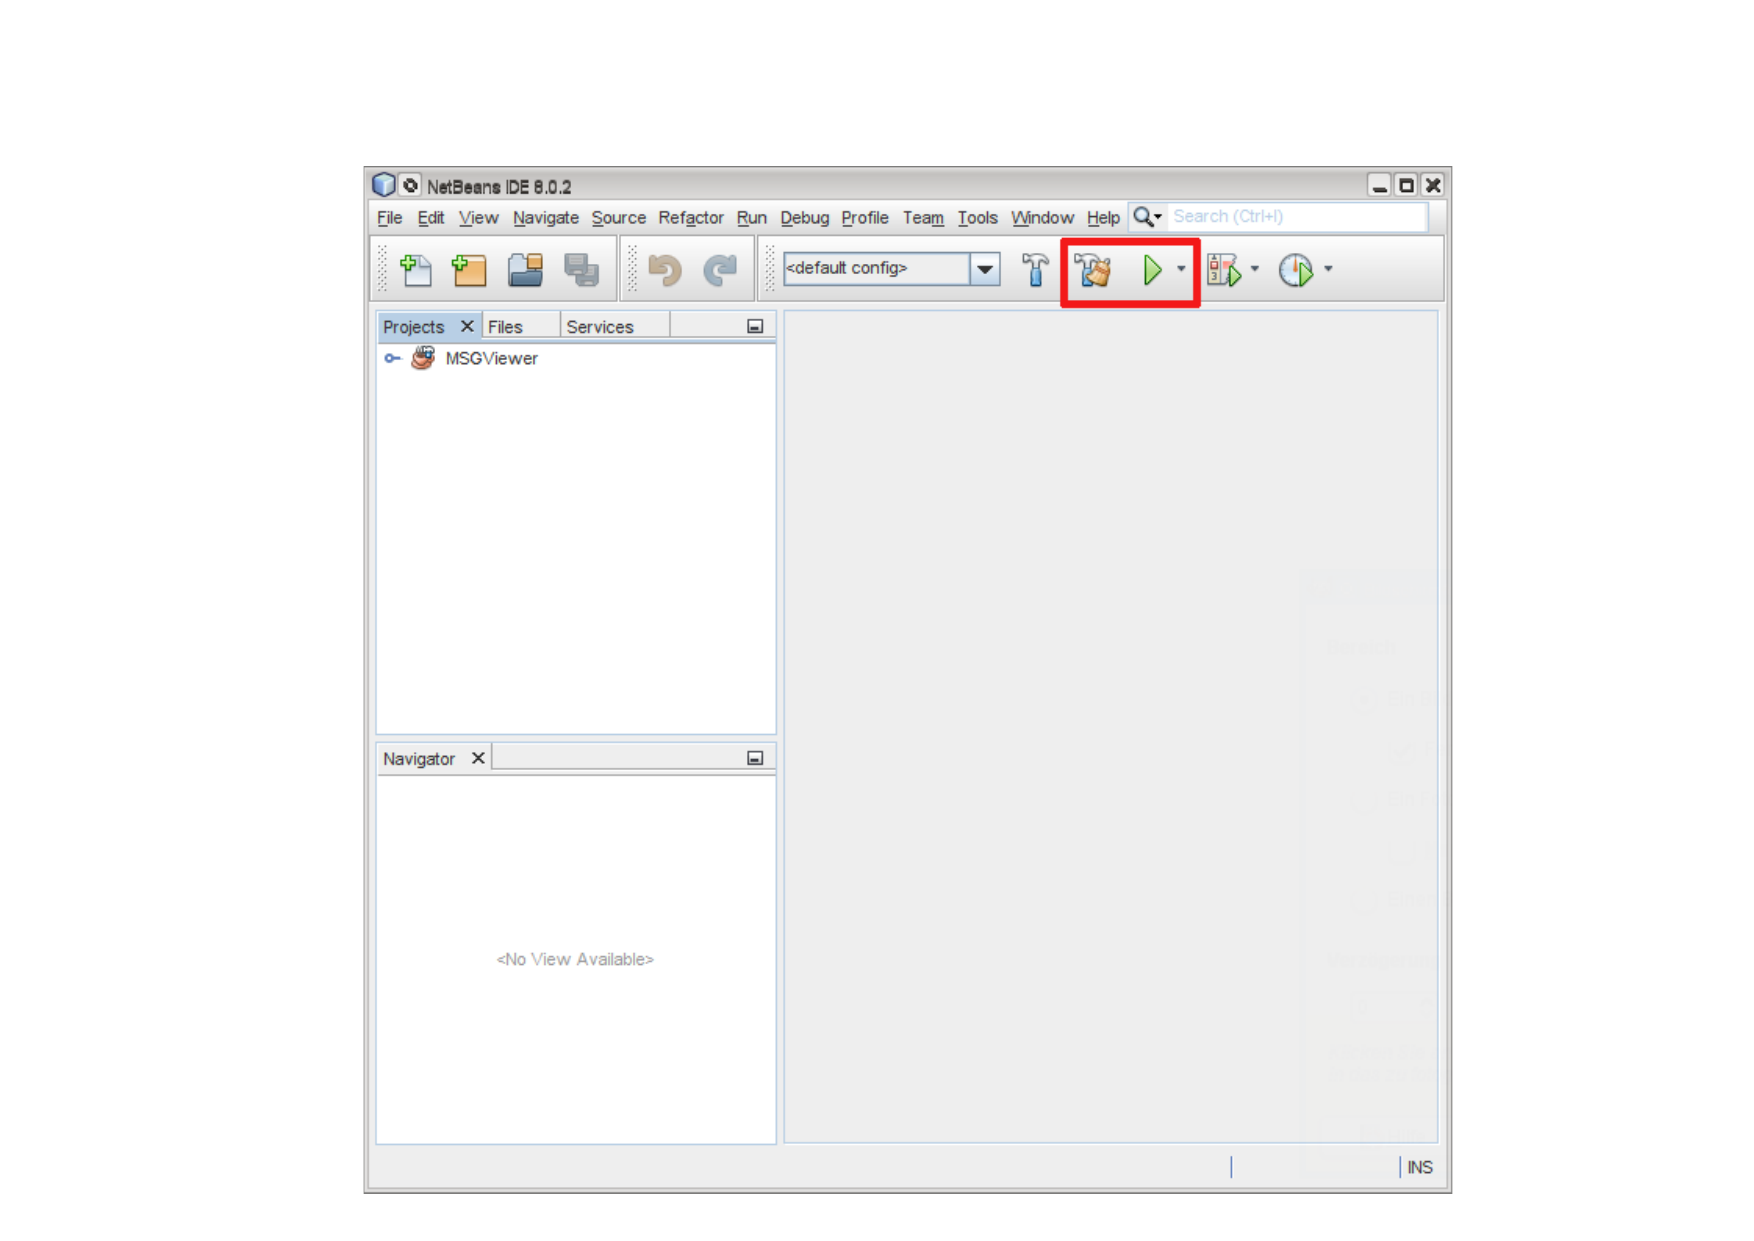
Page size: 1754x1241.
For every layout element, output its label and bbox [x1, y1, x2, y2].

picture [363, 166, 1453, 1194]
